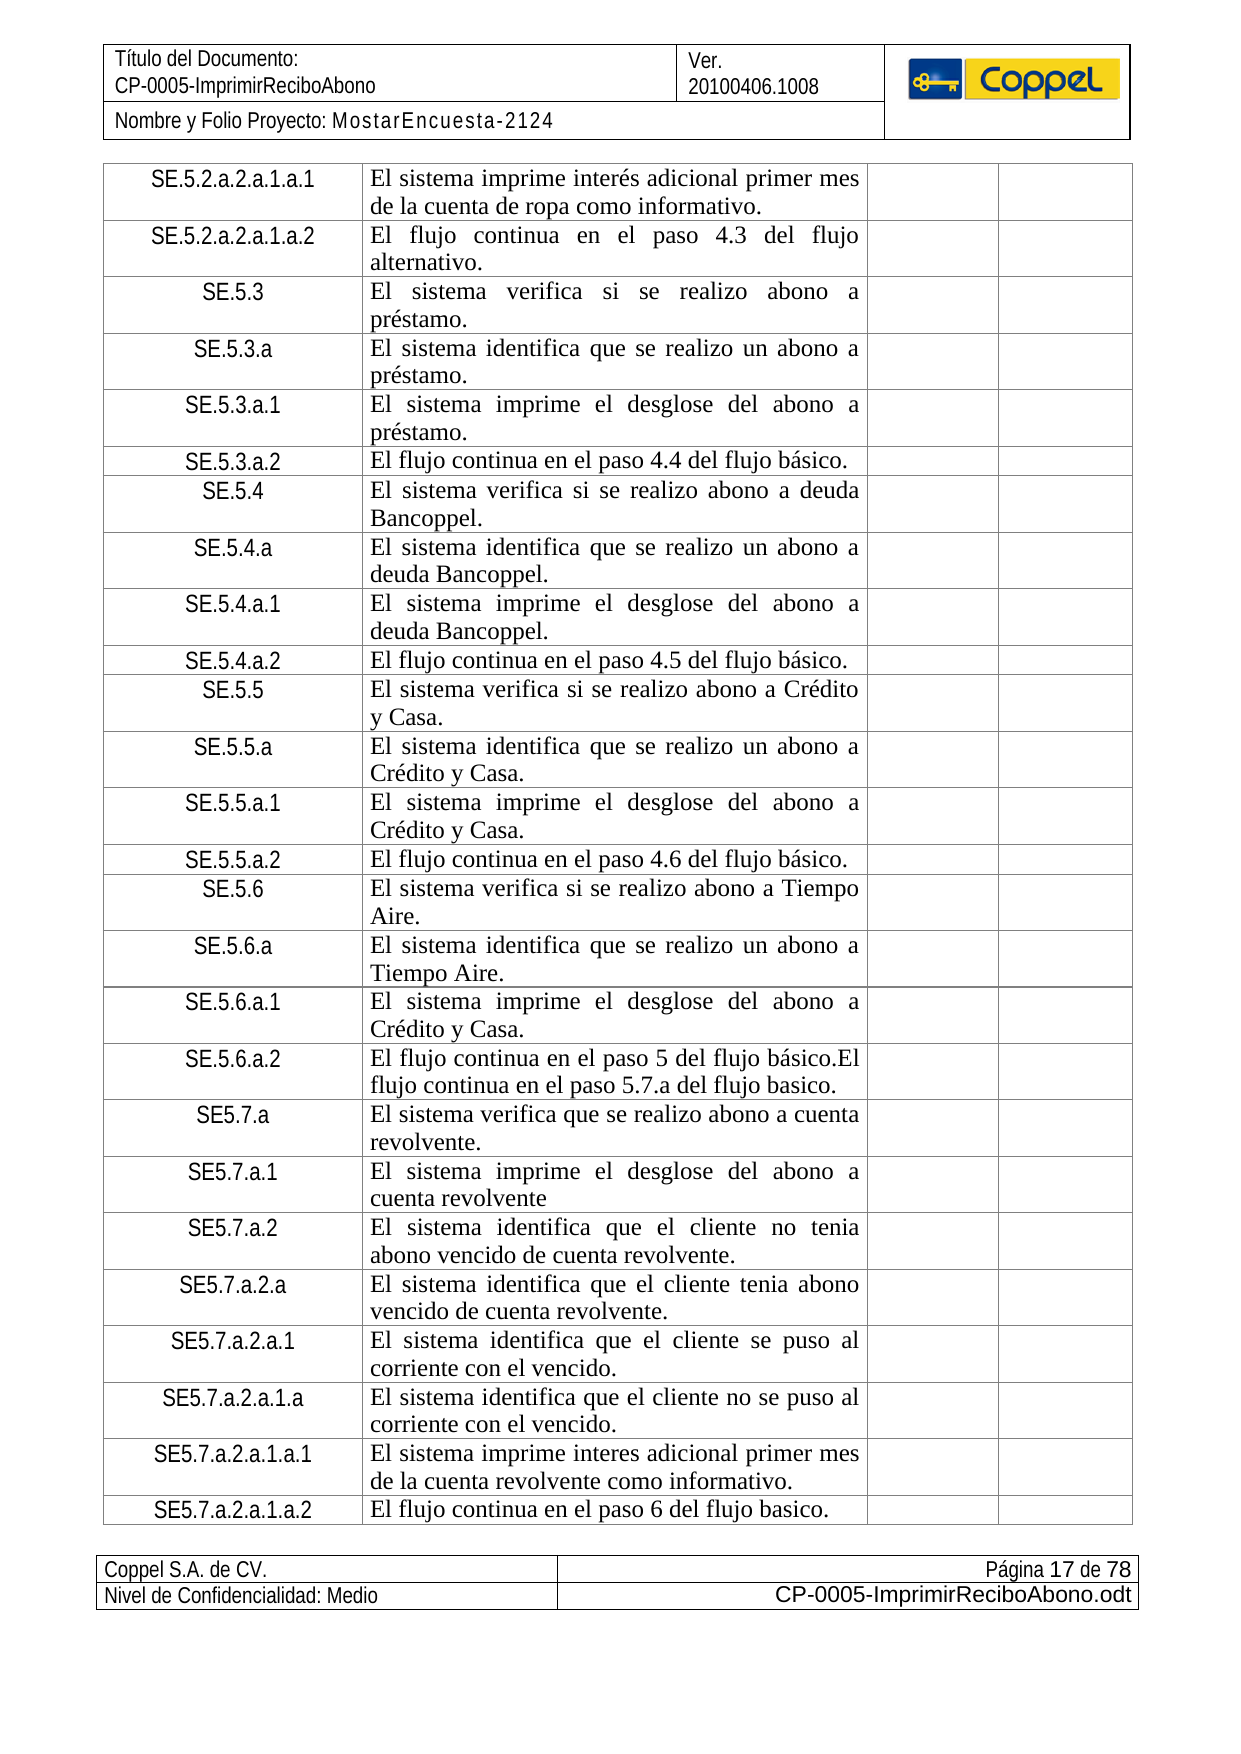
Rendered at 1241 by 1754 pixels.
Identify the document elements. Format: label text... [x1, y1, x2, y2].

table_cell El sistema imprime el desglose del abono a cuenta revolvente [363, 1157, 867, 1212]
table_cell El sistema identifica que se realizo un abono a Crédito y Casa. [363, 732, 867, 787]
table_cell [868, 646, 998, 674]
table_cell [868, 589, 998, 645]
table_cell SE.5.3.a.2 [104, 447, 362, 475]
table_cell [868, 1326, 998, 1382]
table_cell [999, 390, 1132, 446]
table_cell [999, 1439, 1132, 1494]
table_cell El sistema imprime interes adicional primer mes de la cuenta revolvente como informativo. [363, 1439, 867, 1494]
table_cell [999, 277, 1132, 333]
table_cell [999, 533, 1132, 588]
table_cell El sistema verifica si se realizo abono a Tiempo Aire. [363, 875, 867, 930]
table_cell El flujo continua en el paso 6 del flujo basico. [363, 1496, 867, 1524]
table_cell [999, 221, 1132, 276]
table_cell SE5.7.a.2.a.1.a.1 [104, 1439, 362, 1494]
table_cell SE.5.3 [104, 277, 362, 333]
table_cell [999, 589, 1132, 645]
table_cell [868, 675, 998, 731]
table_cell SE.5.2.a.2.a.1.a.2 [104, 221, 362, 276]
table_cell SE5.7.a.2.a [104, 1270, 362, 1325]
table_cell El flujo continua en el paso 4.6 del flujo básico. [363, 845, 867, 873]
table_cell [868, 875, 998, 930]
table_cell [999, 1496, 1132, 1524]
table_cell [868, 476, 998, 532]
table_cell El sistema imprime el desglose del abono a Crédito y Casa. [363, 988, 867, 1043]
table_cell SE.5.6.a.2 [104, 1044, 362, 1099]
table_cell SE5.7.a.2.a.1.a.2 [104, 1496, 362, 1524]
table_cell SE.5.6 [104, 875, 362, 930]
table_cell El sistema imprime el desglose del abono a préstamo. [363, 390, 867, 446]
table_cell [999, 476, 1132, 532]
table_cell [868, 390, 998, 446]
table_cell El sistema verifica que se realizo abono a cuenta revolvente. [363, 1100, 867, 1156]
table_cell El sistema identifica que se realizo un abono a deuda Bancoppel. [363, 533, 867, 588]
table_cell El sistema identifica que el cliente tenia abono vencido de cuenta revolvente. [363, 1270, 867, 1325]
table_cell SE.5.5 [104, 675, 362, 731]
table_cell El sistema verifica si se realizo abono a préstamo. [363, 277, 867, 333]
table_cell [868, 1496, 998, 1524]
table_cell [868, 1100, 998, 1156]
table_cell [868, 988, 998, 1043]
table_cell [868, 221, 998, 276]
table_cell SE.5.2.a.2.a.1.a.1 [104, 164, 362, 220]
table_cell [999, 646, 1132, 674]
table_cell [868, 1044, 998, 1099]
table_cell El sistema imprime el desglose del abono a Crédito y Casa. [363, 788, 867, 844]
table_cell SE5.7.a.2.a.1 [104, 1326, 362, 1382]
table_cell [999, 1044, 1132, 1099]
table_cell [999, 1326, 1132, 1382]
table_cell [868, 1213, 998, 1269]
table_cell SE.5.6.a.1 [104, 988, 362, 1043]
table_cell SE.5.5.a [104, 732, 362, 787]
table_cell [999, 1157, 1132, 1212]
table_cell SE.5.4.a [104, 533, 362, 588]
table_cell El sistema imprime el desglose del abono a deuda Bancoppel. [363, 589, 867, 645]
table_cell [999, 845, 1132, 873]
table_cell [868, 788, 998, 844]
table_cell El flujo continua en el paso 4.4 del flujo básico. [363, 447, 867, 475]
table_cell El sistema identifica que el cliente no tenia abono vencido de cuenta revolvente. [363, 1213, 867, 1269]
table_cell SE.5.5.a.1 [104, 788, 362, 844]
table_cell SE5.7.a.2.a.1.a [104, 1383, 362, 1438]
table_cell [999, 988, 1132, 1043]
table_cell El flujo continua en el paso 4.5 del flujo básico. [363, 646, 867, 674]
table_cell SE5.7.a [104, 1100, 362, 1156]
table_cell El sistema identifica que se realizo un abono a préstamo. [363, 334, 867, 389]
table_cell SE5.7.a.2 [104, 1213, 362, 1269]
table_cell SE.5.4.a.2 [104, 646, 362, 674]
table_cell SE.5.4.a.1 [104, 589, 362, 645]
table_cell [999, 334, 1132, 389]
table_cell [999, 1383, 1132, 1438]
table_cell [868, 277, 998, 333]
table_cell El sistema verifica si se realizo abono a deuda Bancoppel. [363, 476, 867, 532]
table_cell [868, 164, 998, 220]
table_cell [999, 875, 1132, 930]
table_cell [868, 533, 998, 588]
table_cell El sistema identifica que se realizo un abono a Tiempo Aire. [363, 931, 867, 986]
table_cell SE.5.5.a.2 [104, 845, 362, 873]
table_cell SE5.7.a.1 [104, 1157, 362, 1212]
table_cell SE.5.6.a [104, 931, 362, 986]
table_cell [999, 164, 1132, 220]
table_cell [999, 1213, 1132, 1269]
table_cell [868, 1439, 998, 1494]
table_cell [868, 1270, 998, 1325]
table_cell [999, 1100, 1132, 1156]
table_cell [868, 845, 998, 873]
table_cell El sistema identifica que el cliente se puso al corriente con el vencido. [363, 1326, 867, 1382]
table_cell SE.5.4 [104, 476, 362, 532]
table_cell El flujo continua en el paso 5 del flujo básico.El flujo continua en el paso 5.7.a del flujo basico. [363, 1044, 867, 1099]
table_cell [868, 1383, 998, 1438]
table_cell [868, 1157, 998, 1212]
table_cell El sistema verifica si se realizo abono a Crédito y Casa. [363, 675, 867, 731]
table_cell El sistema identifica que el cliente no se puso al corriente con el vencido. [363, 1383, 867, 1438]
table_cell [999, 788, 1132, 844]
table_cell SE.5.3.a.1 [104, 390, 362, 446]
table_cell [999, 732, 1132, 787]
table_cell [999, 931, 1132, 986]
table_cell [999, 675, 1132, 731]
table_cell [868, 334, 998, 389]
table_cell SE.5.3.a [104, 334, 362, 389]
table_cell [868, 447, 998, 475]
table_cell [868, 732, 998, 787]
table_cell [999, 447, 1132, 475]
table_cell El sistema imprime interés adicional primer mes de la cuenta de ropa como informativo. [363, 164, 867, 220]
table_cell [868, 931, 998, 986]
table_cell El flujo continua en el paso 4.3 del flujo alternativo. [363, 221, 867, 276]
table_cell [999, 1270, 1132, 1325]
